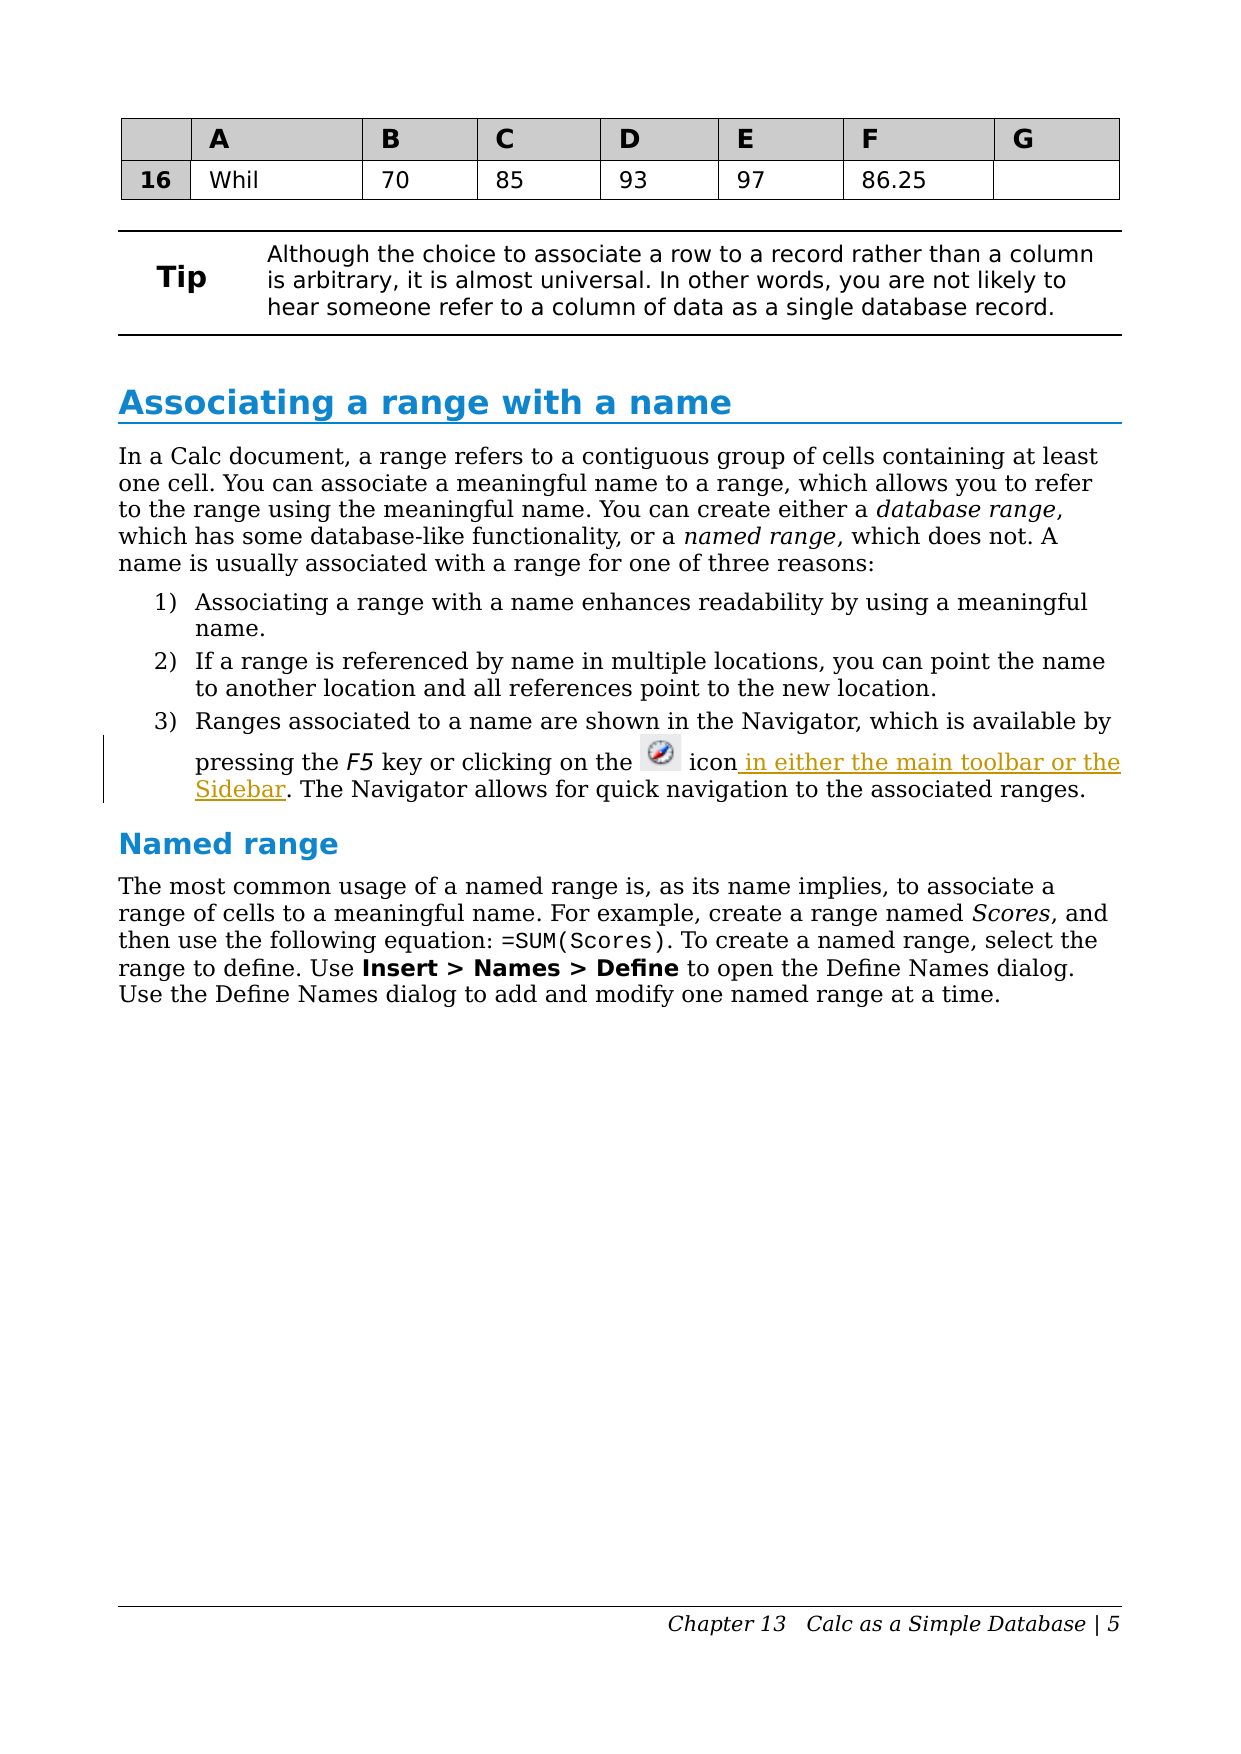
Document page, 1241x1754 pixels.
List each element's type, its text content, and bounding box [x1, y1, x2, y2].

text In a Calc document, a range refers to a contiguous group of cells containing at least one cell. You can associate a meaningful name to a range, which allows you to refer to the range using the meaningful name. You can create either a database range, which has some database-like functionality, or a named range, which does not. A name is usually associated with a range for one of three reasons: [118, 443, 1122, 576]
table_cell [994, 161, 1119, 199]
list Associating a range with a name enhances readability by using a meaningful name. [177, 589, 1122, 642]
list If a range is referenced by name in multiple locations, you can point the name to another location and all references point to the new location. [177, 648, 1122, 702]
subtitle Named range [118, 827, 1122, 861]
table_header D [601, 119, 718, 160]
picture [640, 734, 682, 771]
table_header Although the choice to associate a row to a record rather than a column is arbitrary, it is almost universal. In other words, you are not likely to hear someone refer to a column of data as a single database record. [246, 232, 1122, 334]
table_header A [192, 119, 362, 160]
table_header E [719, 119, 843, 160]
table_cell 85 [478, 161, 600, 199]
table_header [122, 119, 191, 160]
table_cell 86.25 [844, 161, 993, 199]
table_cell 97 [719, 161, 843, 199]
subtitle Associating a range with a name [118, 383, 1122, 422]
table_header Tip [118, 232, 246, 334]
table_cell 16 [122, 161, 190, 199]
table_cell 70 [363, 161, 477, 199]
table_header F [844, 119, 994, 160]
table_cell Whil [191, 161, 362, 199]
list Ranges associated to a name are shown in the Navigator, which is available by pressing the F5 key or clicking on the icon in either the main toolbar or the Sidebar. The Navigator allows for quick navigation to the associated ranges. [177, 708, 1122, 803]
table_header G [995, 119, 1119, 160]
table_header B [363, 119, 477, 160]
text The most common usage of a named range is, as its name implies, to associate a range of cells to a meaningful name. For example, create a range named Scores, and then use the following equation: =SUM(Scores). To create a named range, select the range to define. Use Insert > Names > Define to open the Define Names dialog. Use the Define Names dialog to add and modify one named range at a time. [118, 873, 1122, 1008]
table_header C [478, 119, 600, 160]
table_cell 93 [601, 161, 718, 199]
